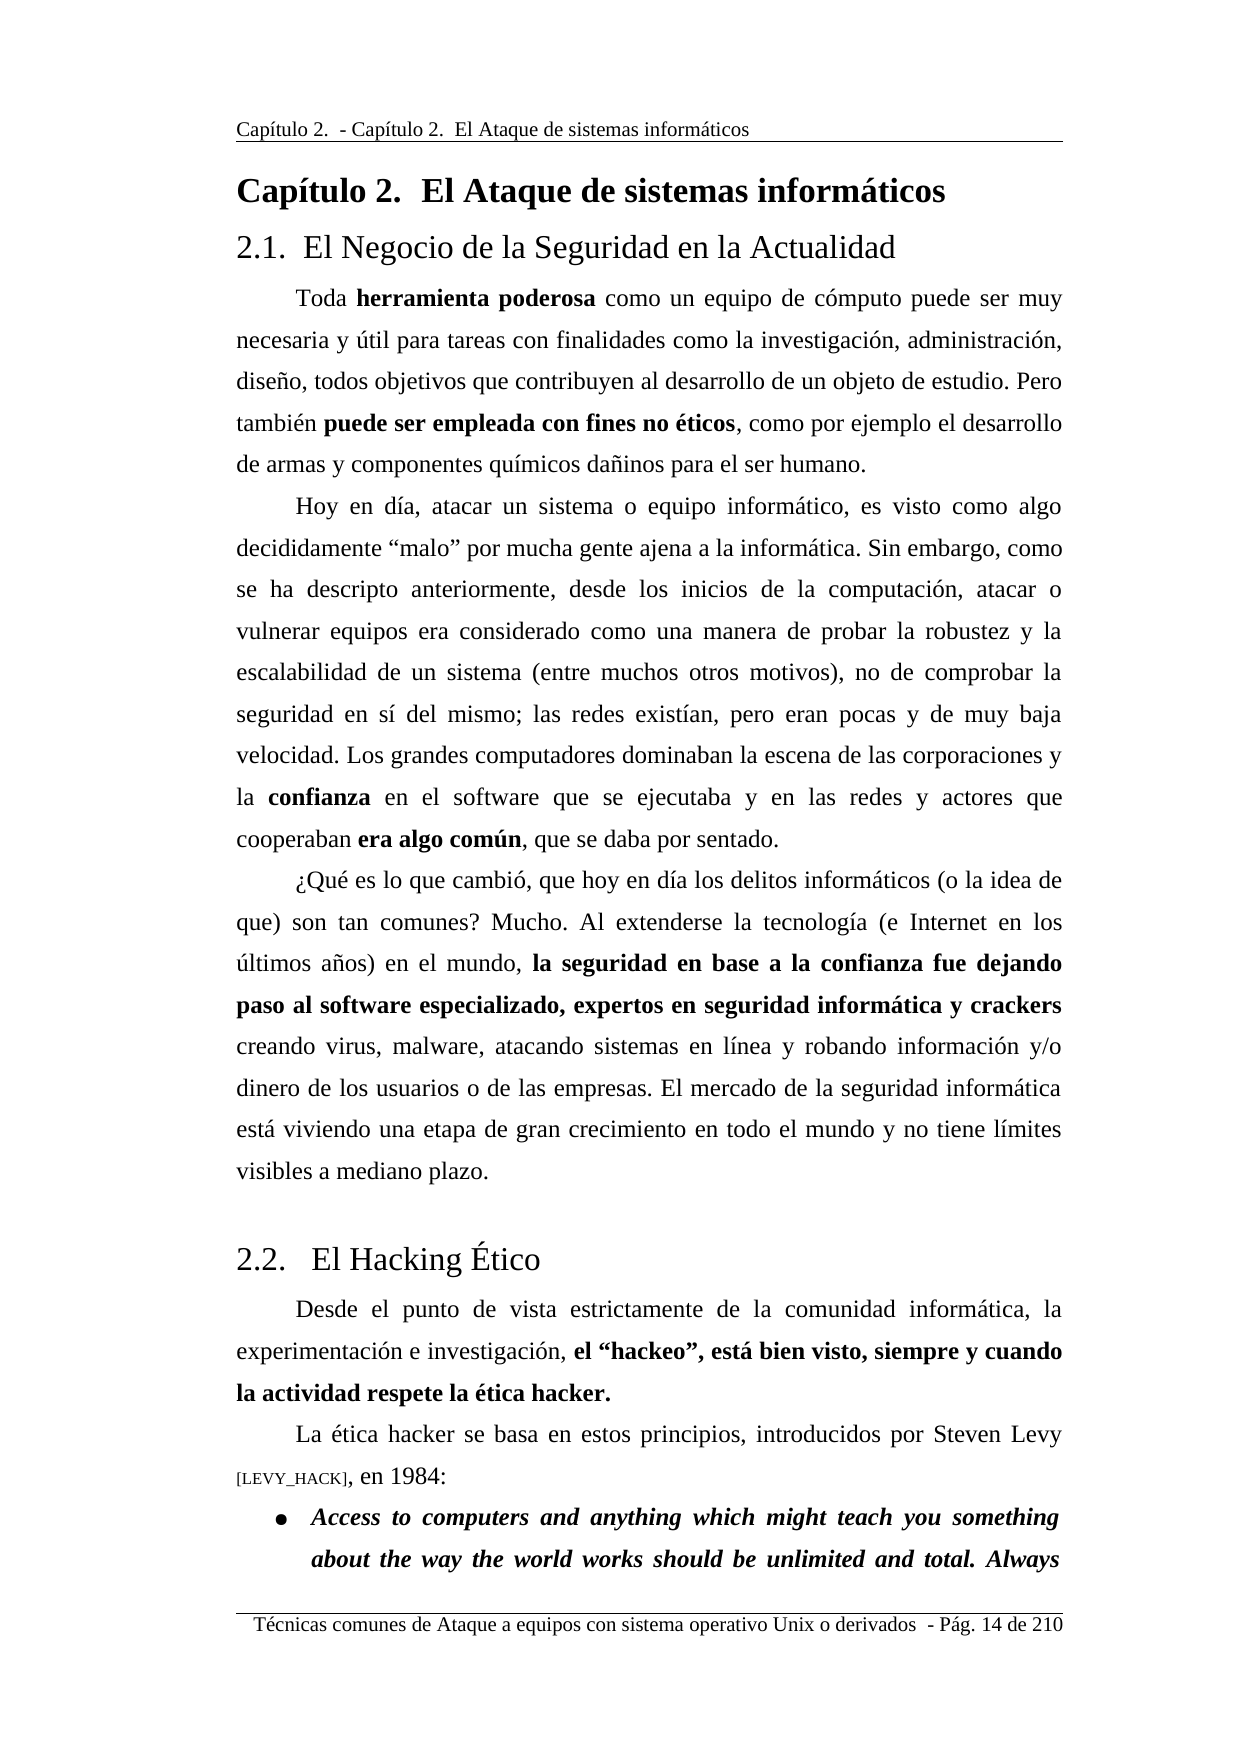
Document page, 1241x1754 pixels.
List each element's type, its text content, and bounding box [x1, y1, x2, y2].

text ¿Qué es lo que cambió, que hoy en día los delitos informáticos (o la idea de que) son tan comunes? Mucho. Al extenderse la tecnología (e Internet en los últimos años) en el mundo, la seguridad en base a la confianza fue dejando paso al software especializado, expertos en seguridad informática y crackers creando virus, malware, atacando sistemas en línea y robando información y/o dinero de los usuarios o de las empresas. El mercado de la seguridad informática está viviendo una etapa de gran crecimiento en todo el mundo y no tiene límites visibles a mediano plazo. [236, 866, 1063, 1185]
text La ética hacker se basa en estos principios, introducidos por Steven Levy [LEVY_HACK], en 1984: [236, 1420, 1063, 1489]
text Toda herramienta poderosa como un equipo de cómputo puede ser muy necesaria y útil para tareas con finalidades como la investigación, administración, diseño, todos objetivos que contribuyen al desarrollo de un objeto de estudio. Pero también puede ser empleada con fines no éticos, como por ejemplo el desarrollo de armas y componentes químicos dañinos para el ser humano. [236, 284, 1063, 478]
text Desde el punto de vista estrictamente de la comunidad informática, la experimentación e investigación, el “hackeo”, está bien visto, siempre y cuando la actividad respete la ética hacker. [236, 1296, 1063, 1406]
list Access to computers and anything which might teach you something about the way the world works should be unlimited and total. Always [274, 1503, 1063, 1573]
text Hoy en día, atacar un sistema o equipo informático, es visto como algo decididamente “malo” por mucha gente ajena a la informática. Sin embargo, como se ha descripto anteriormente, desde los inicios de la computación, atacar o vulnerar equipos era considerado como una manera de probar la robustez y la escalabilidad de un sistema (entre muchos otros motivos), no de comprobar la seguridad en sí del mismo; las redes existían, pero eran pocas y de muy baja velocidad. Los grandes computadores dominaban la escena de las corporaciones y la confianza en el software que se ejecutaba y en las redes y actores que cooperaban era algo común, que se daba por sentado. [236, 492, 1063, 852]
subtitle El Ataque de sistemas informáticos [236, 171, 1063, 210]
subtitle El Negocio de la Seguridad en la Actualidad [236, 229, 1063, 266]
subtitle El Hacking Ético [236, 1240, 1063, 1277]
